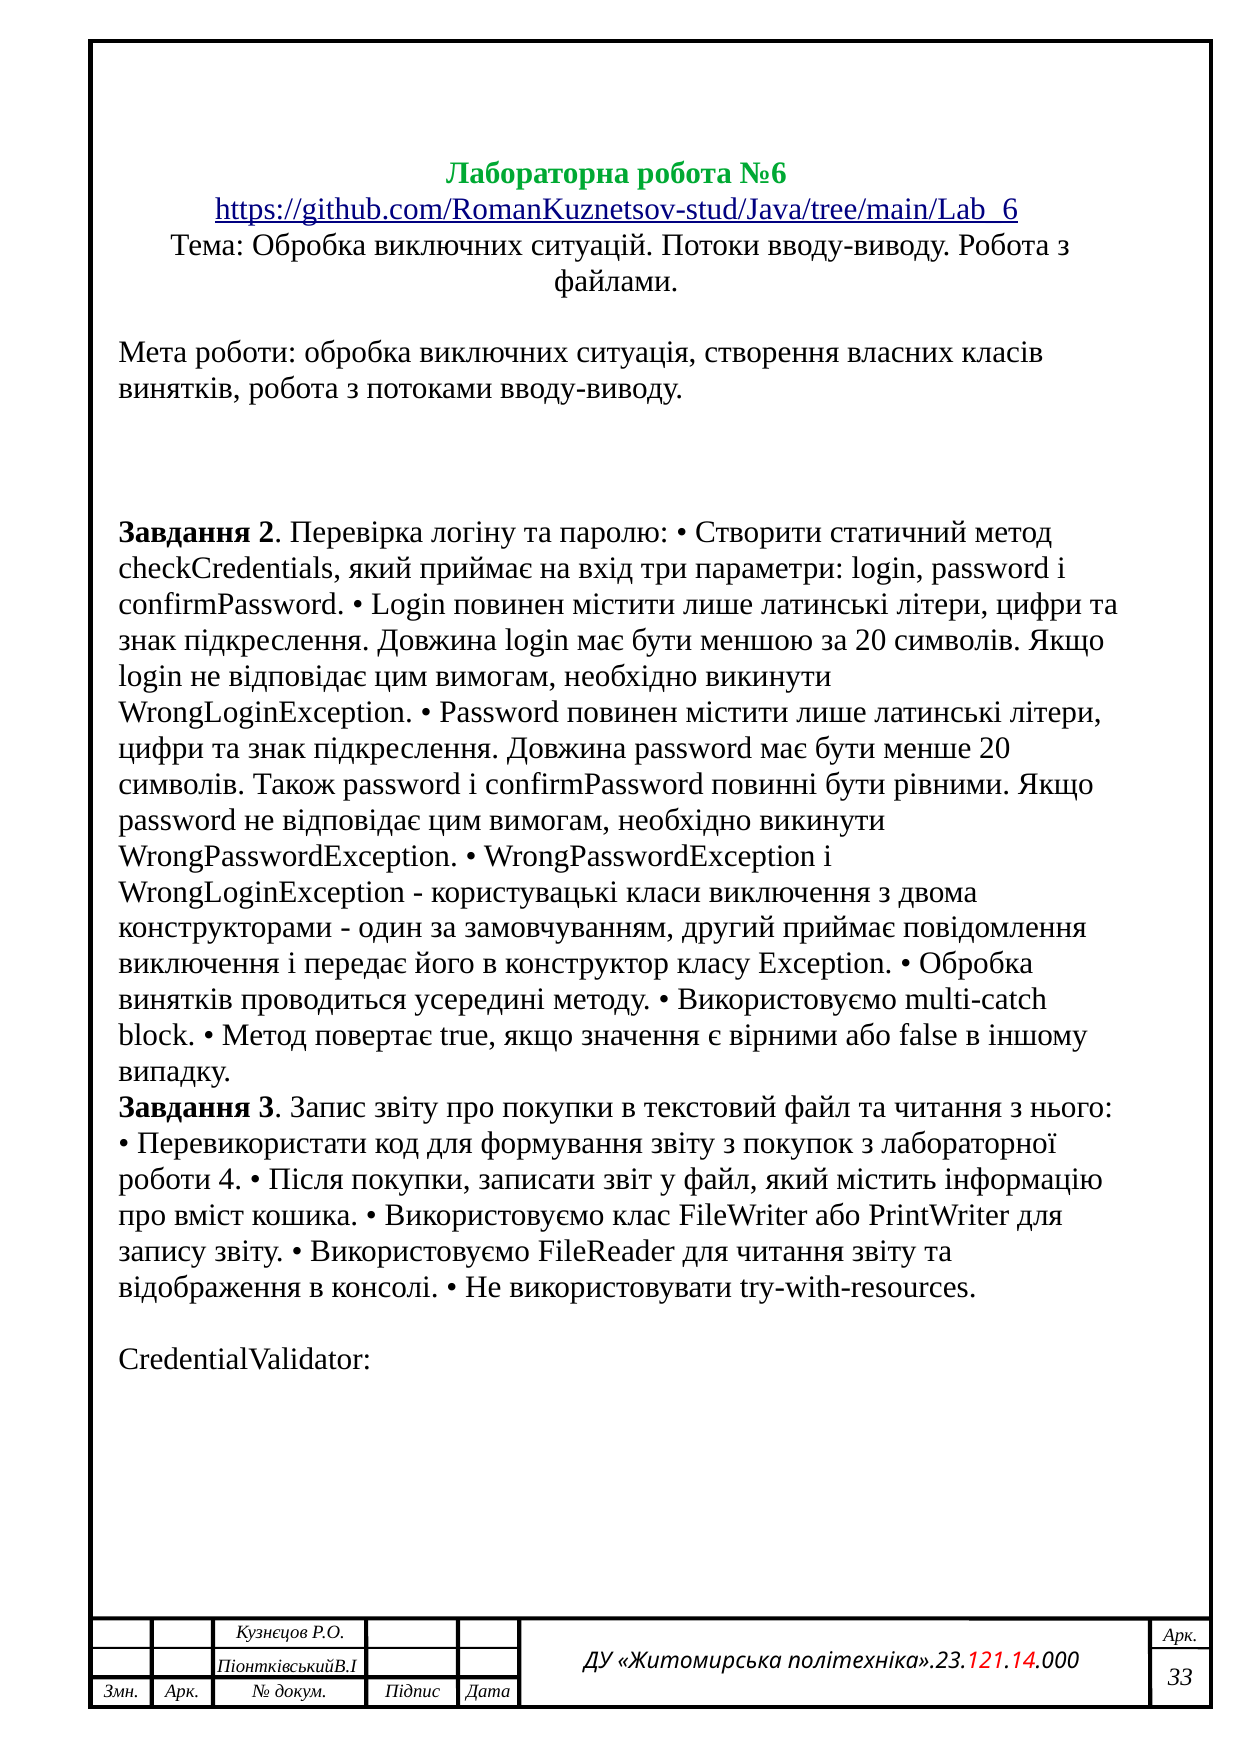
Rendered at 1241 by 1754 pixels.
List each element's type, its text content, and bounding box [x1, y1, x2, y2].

text Лабораторна робота №6 [118, 154, 1122, 190]
text Мета роботи: обробка виключних ситуація, створення власних класів винятків, робота з потоками вводу-виводу. [118, 334, 1122, 406]
text Завдання 3. Запис звіту про покупки в текстовий файл та читання з нього: • Перевикористати код для формування звіту з покупок з лабораторної роботи 4. • Після покупки, записати звіт у файл, який містить інформацію про вміст кошика. • Використовуємо клас FileWriter або PrintWriter для запису звіту. • Використовуємо FileReader для читання звіту та відображення в консолі. • Не використовувати try-with-resources. [118, 1088, 1122, 1304]
text Завдання 2. Перевірка логіну та паролю: • Створити статичний метод checkCredentials, який приймає на вхід три параметри: login, password і confirmPassword. • Login повинен містити лише латинські літери, цифри та знак підкреслення. Довжина login має бути меншою за 20 символів. Якщо login не відповідає цим вимогам, необхідно викинути WrongLoginException. • Password повинен містити лише латинські літери, цифри та знак підкреслення. Довжина password має бути менше 20 символів. Також password і confirmPassword повинні бути рівними. Якщо password не відповідає цим вимогам, необхідно викинути WrongPasswordException. • WrongPasswordException і WrongLoginException - користувацькі класи виключення з двома конструкторами - один за замовчуванням, другий приймає повідомлення виключення і передає його в конструктор класу Exception. • Обробка винятків проводиться усередині методу. • Використовуємо multi-catch block. • Метод повертає true, якщо значення є вірними або false в іншому випадку. [118, 513, 1122, 1088]
text Тема: Обробка виключних ситуацій. Потоки вводу-виводу. Робота з файлами. [118, 226, 1122, 298]
text https://github.com/RomanKuznetsov-stud/Java/tree/main/Lab_6 [118, 190, 1122, 226]
text CredentialValidator: [118, 1340, 1122, 1412]
